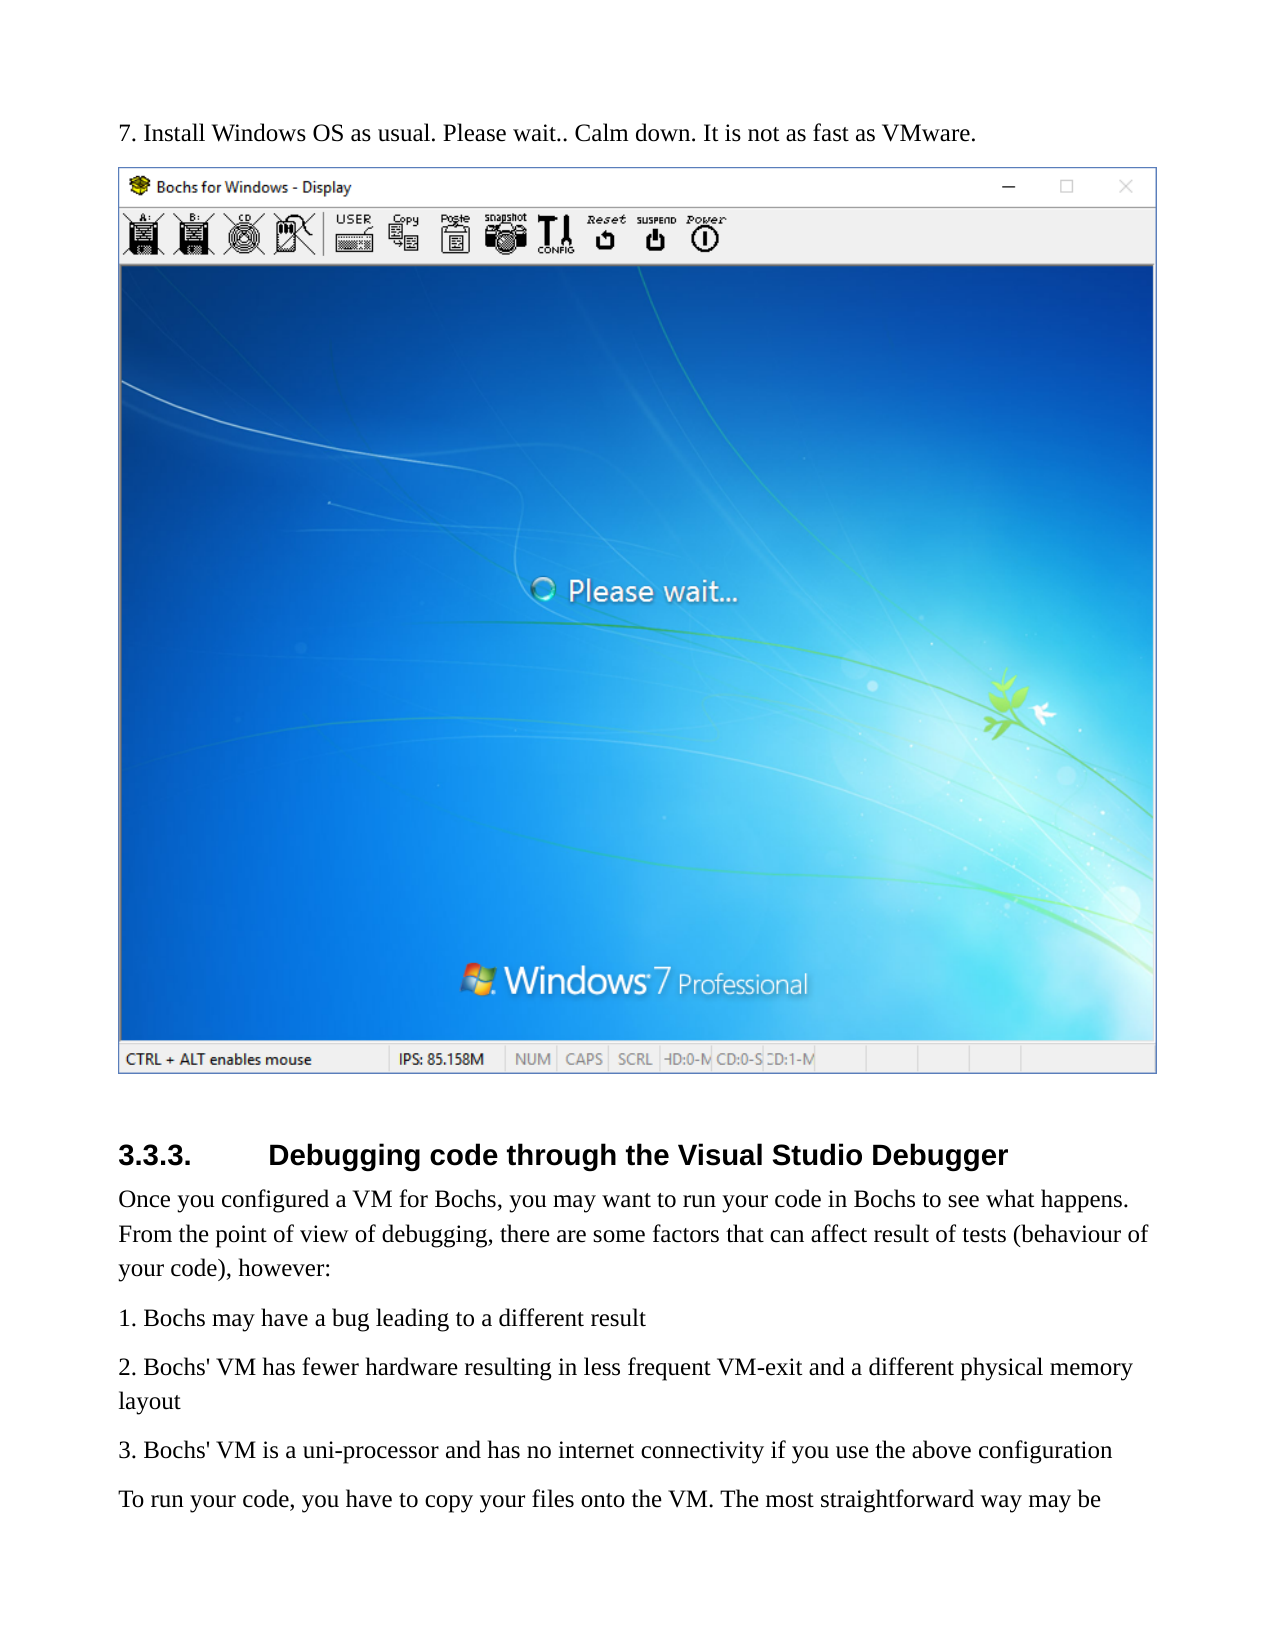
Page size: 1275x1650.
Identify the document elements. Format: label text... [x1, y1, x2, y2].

text 1. Bochs may have a bug leading to a different result [118, 1303, 1157, 1331]
picture [118, 167, 1157, 1074]
text To run your code, you have to copy your files onto the VM. The most straightforward way may be [118, 1484, 1157, 1513]
text 3. Bochs' VM is a uni-processor and has no internet connectivity if you use the above configuration [118, 1435, 1157, 1464]
text Once you configured a VM for Bochs, you may want to run your code in Bochs to see what happens. From the point of view of debugging, there are some factors that can affect result of tests (behaviour of your code), however: [118, 1184, 1157, 1282]
subtitle Debugging code through the Visual Studio Debugger [118, 1138, 1157, 1172]
text 2. Bochs' VM has fewer hardware resulting in less frequent VM-exit and a different physical memory layout [118, 1352, 1157, 1415]
text 7. Install Windows OS as usual. Please wait.. Calm down. It is not as fast as VMware. [118, 118, 1157, 147]
